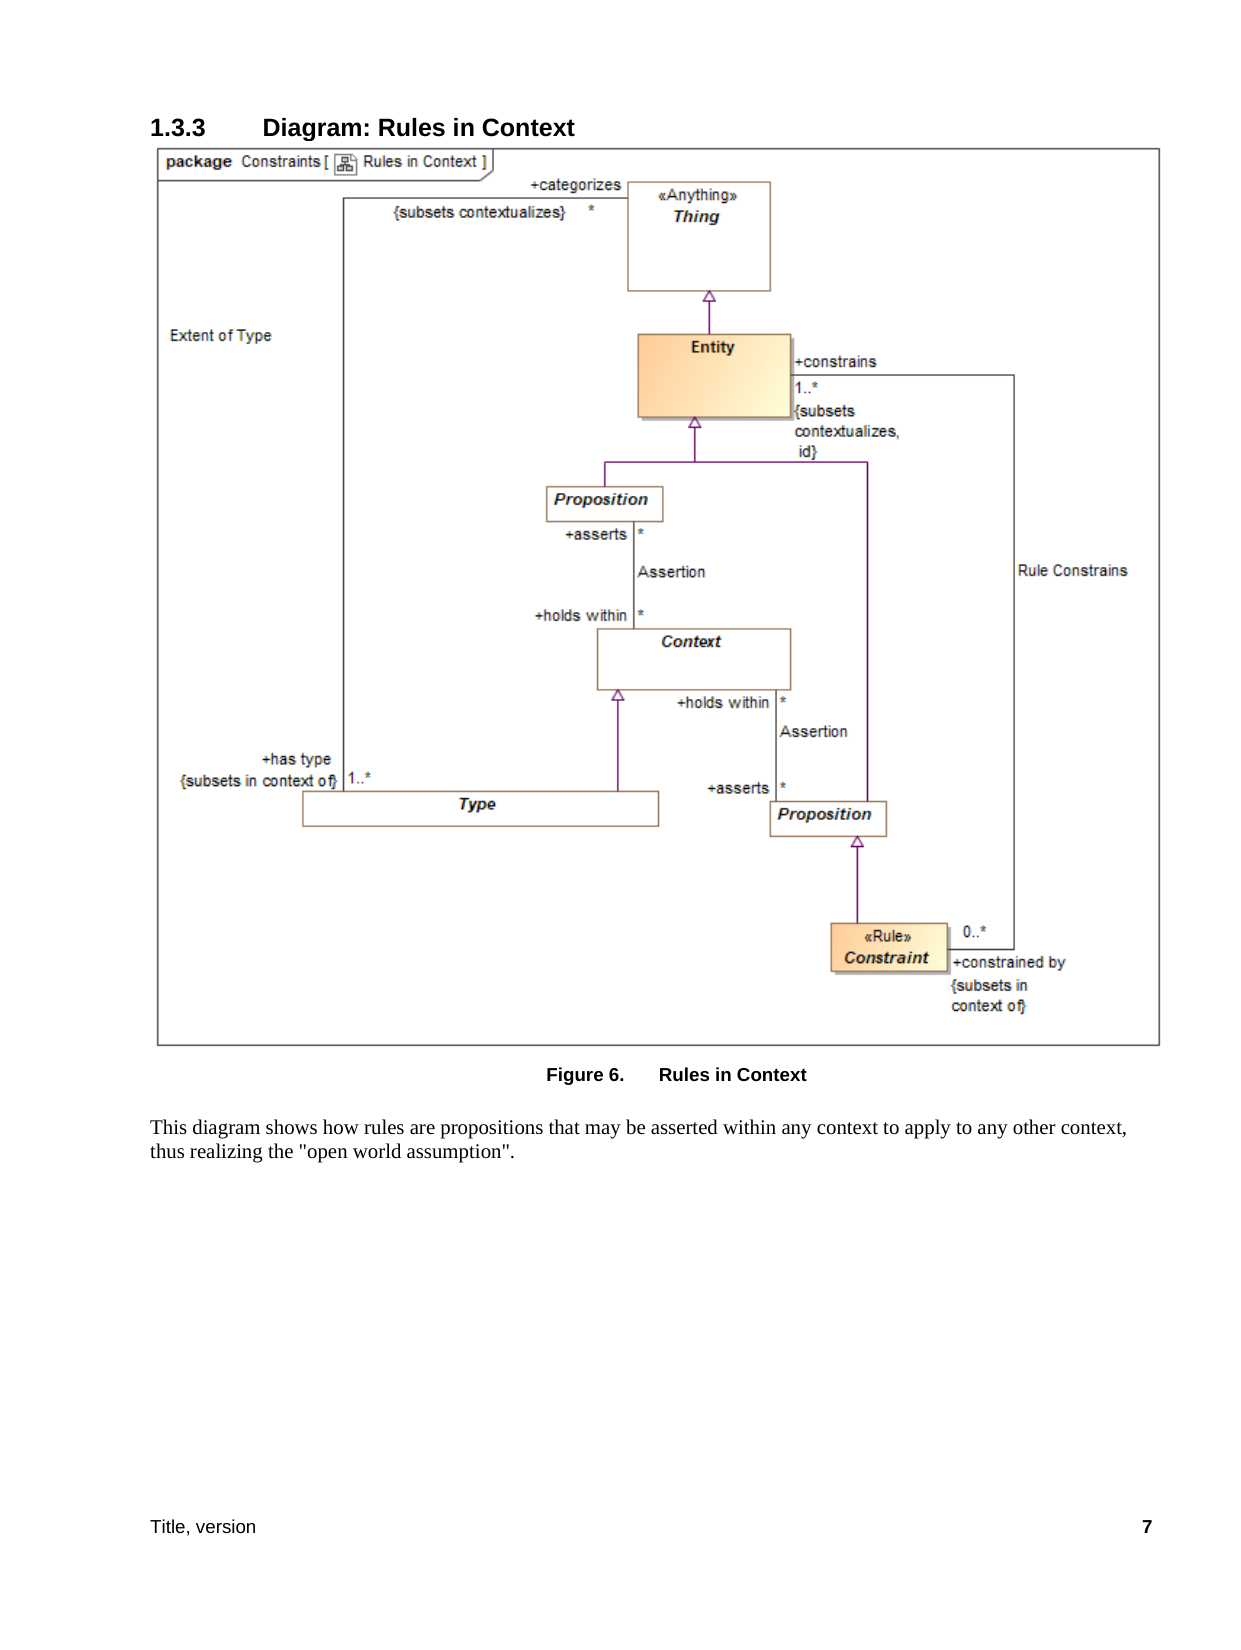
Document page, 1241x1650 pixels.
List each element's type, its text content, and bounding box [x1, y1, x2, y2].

list Rules in Context [187, 1064, 1165, 1085]
text This diagram shows how rules are propositions that may be asserted within any context to apply to any other context, thus realizing the "open world assumption". [150, 1114, 1165, 1163]
picture [150, 141, 1166, 1052]
subtitle Diagram: Rules in Context [150, 112, 1165, 141]
